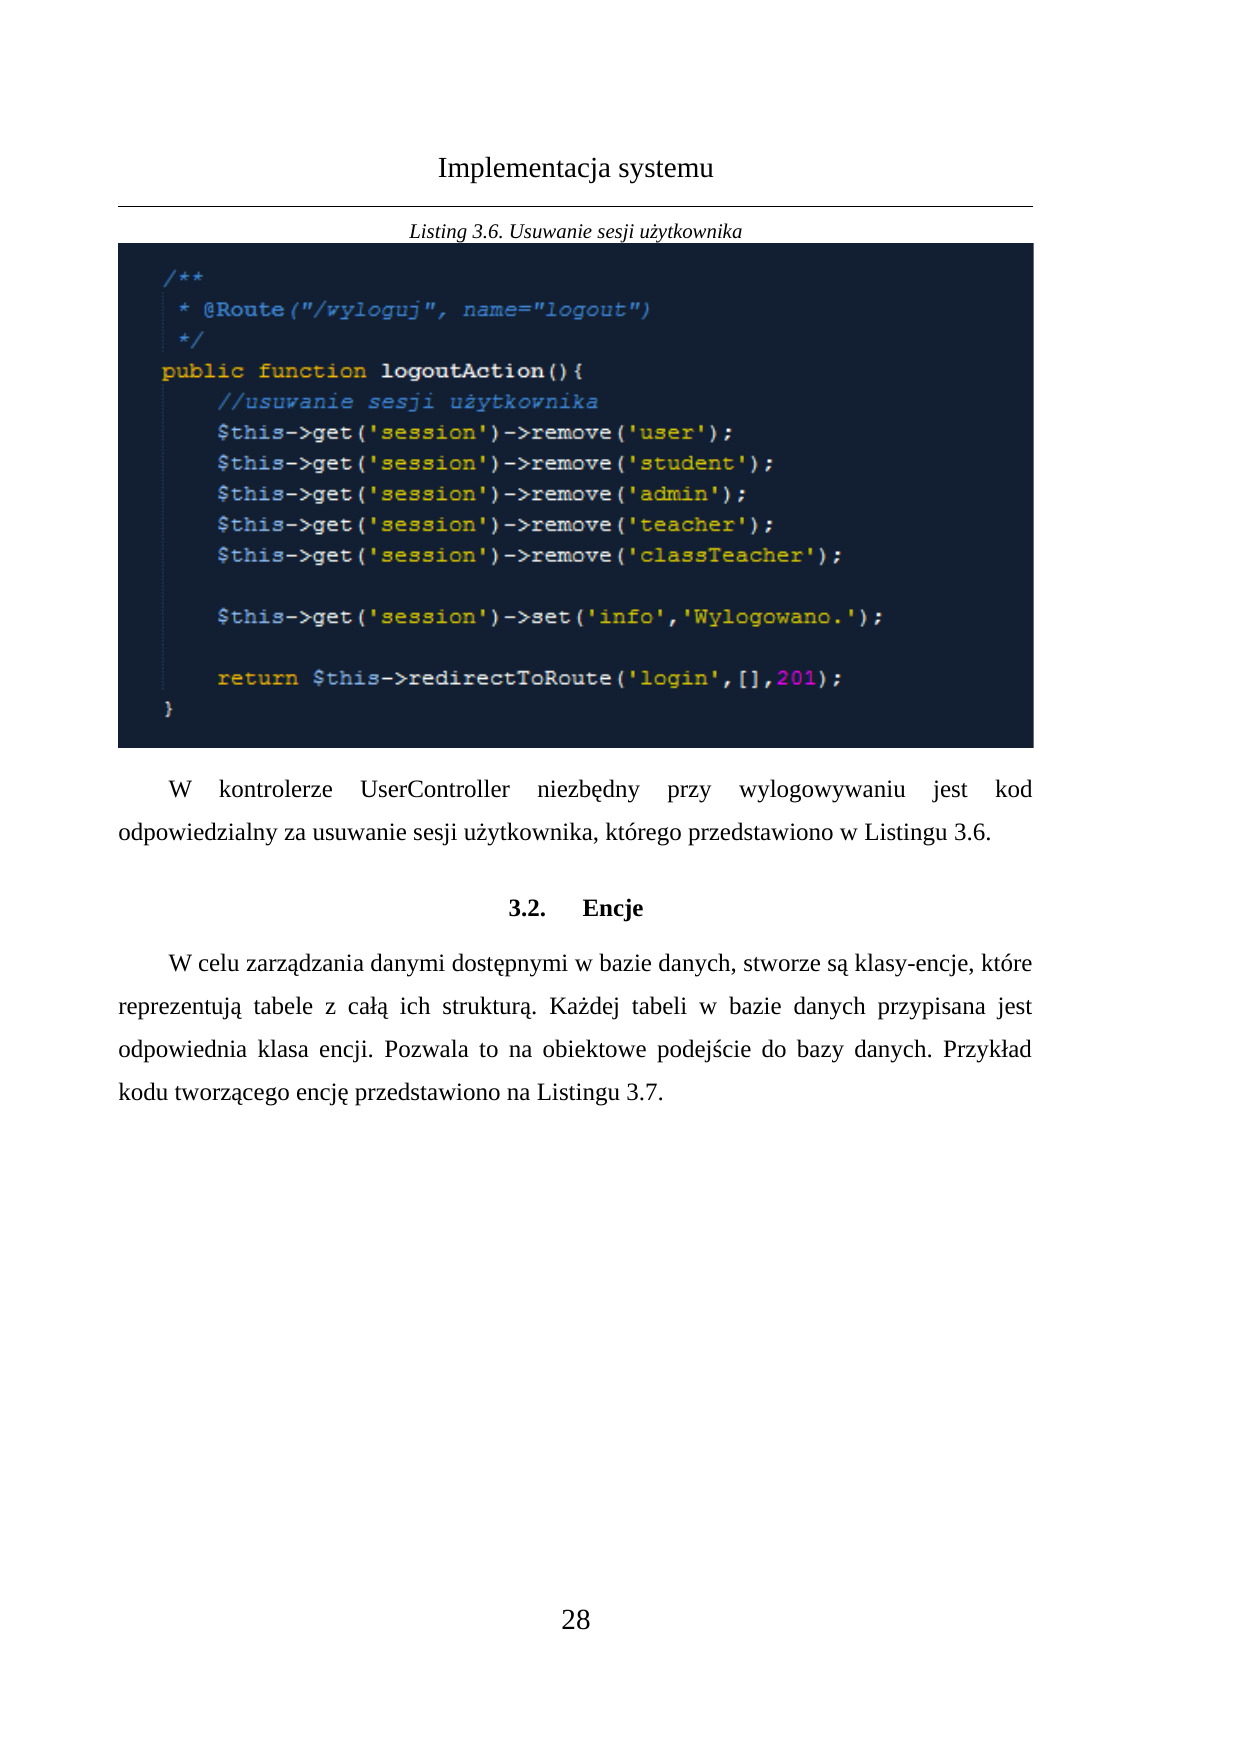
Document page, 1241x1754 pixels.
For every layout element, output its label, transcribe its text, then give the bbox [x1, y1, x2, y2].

text W celu zarządzania danymi dostępnymi w bazie danych, stworze są klasy-encje, które reprezentują tabele z całą ich strukturą. Każdej tabeli w bazie danych przypisana jest odpowiednia klasa encji. Pozwala to na obiektowe podejście do bazy danych. Przykład kodu tworzącego encję przedstawiono na Listingu 3.7. [118, 948, 1033, 1106]
subtitle Encje [118, 893, 1033, 921]
list Listing 3.6. Usuwanie sesji użytkownika [118, 219, 1033, 243]
picture [118, 243, 1034, 748]
text W kontrolerze UserController niezbędny przy wylogowywaniu jest kod odpowiedzialny za usuwanie sesji użytkownika, którego przedstawiono w Listingu 3.6. [118, 774, 1033, 846]
